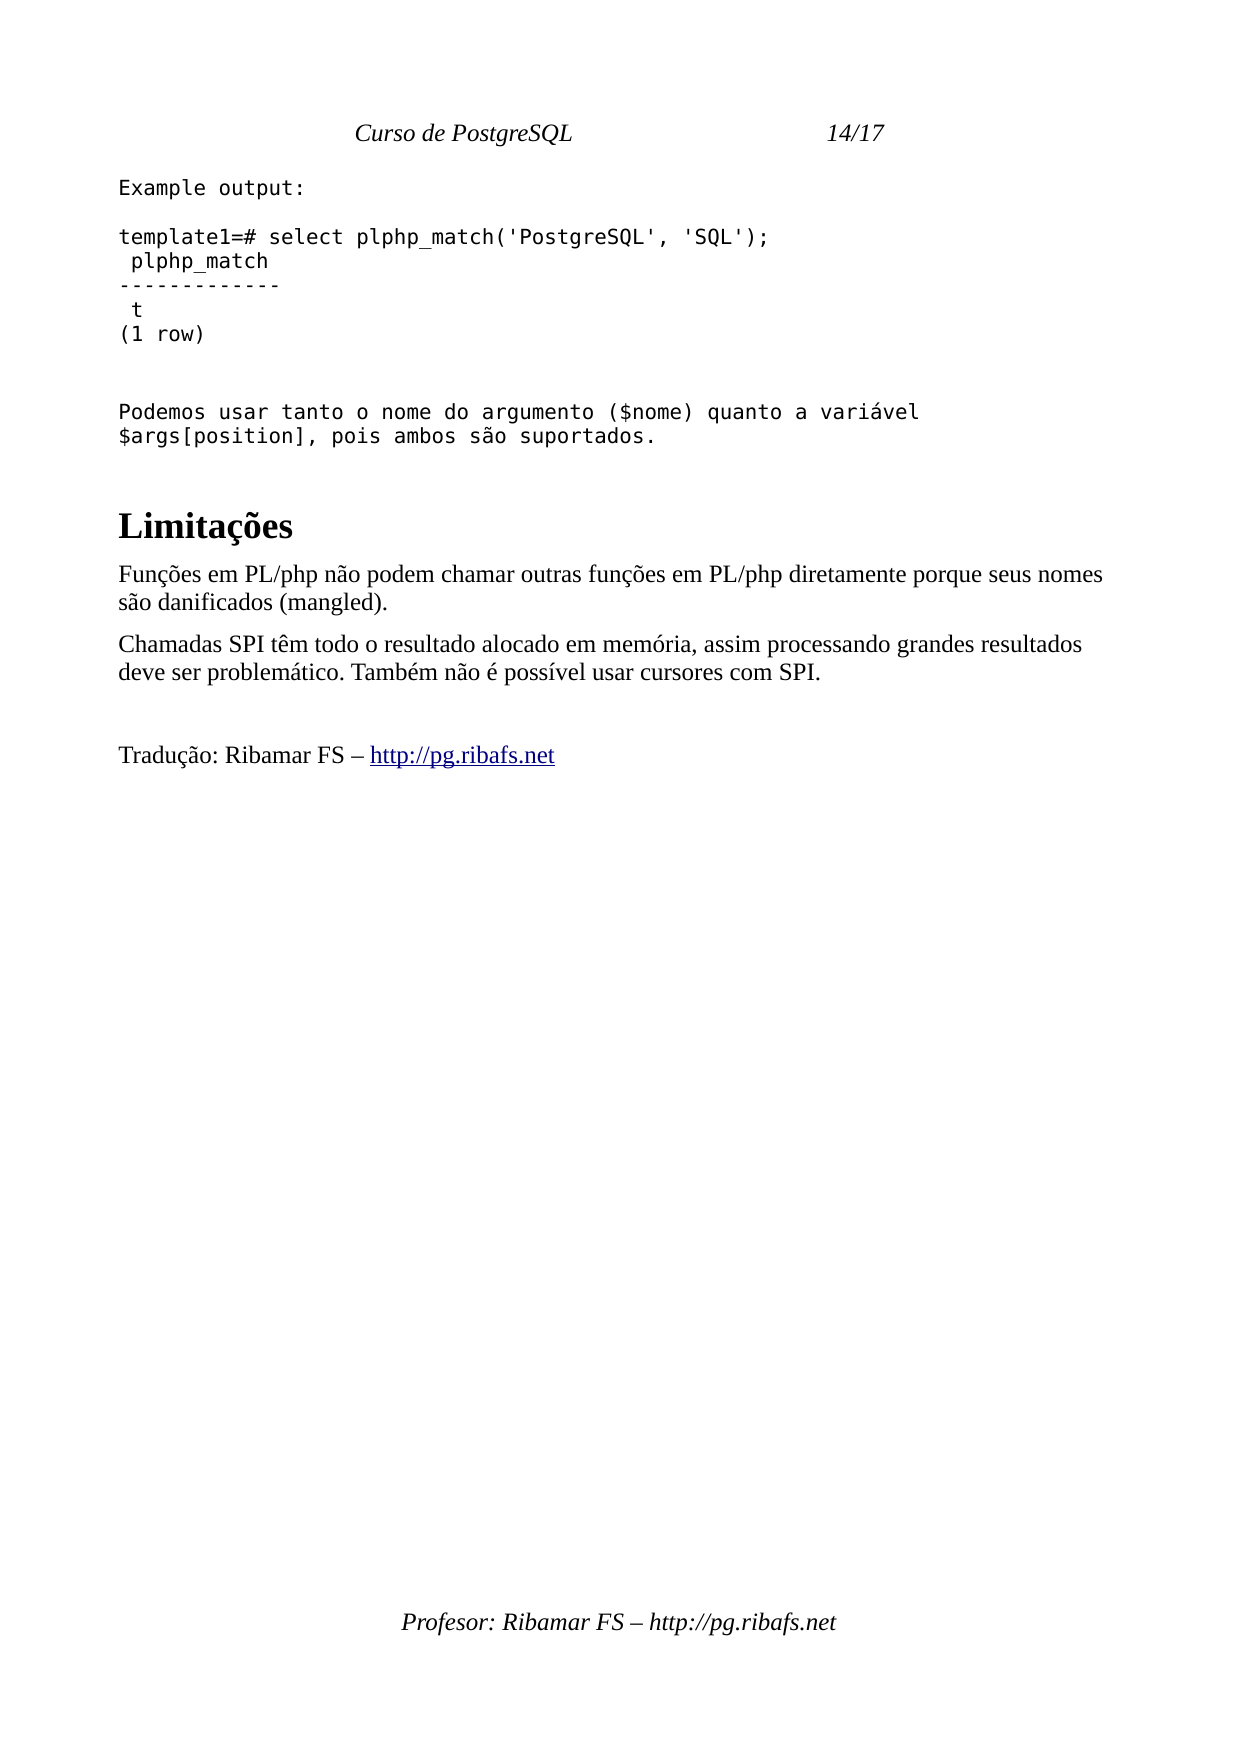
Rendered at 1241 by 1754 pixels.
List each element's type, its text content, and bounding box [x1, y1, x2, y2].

text t [118, 298, 1122, 322]
text ------------- [118, 273, 1122, 298]
text Example output: [118, 176, 1122, 201]
text plphp_match [118, 249, 1122, 273]
text template1=# select plphp_match('PostgreSQL', 'SQL'); [118, 225, 1122, 249]
text (1 row) [118, 322, 1122, 346]
text Tradução: Ribamar FS – http://pg.ribafs.net [118, 740, 1122, 769]
text Chamadas SPI têm todo o resultado alocado em memória, assim processando grandes resultados deve ser problemático. Também não é possível usar cursores com SPI. [118, 629, 1122, 686]
text Podemos usar tanto o nome do argumento ($nome) quanto a variável $args[position], pois ambos são suportados. [118, 400, 1122, 448]
text Funções em PL/php não podem chamar outras funções em PL/php diretamente porque seus nomes são danificados (mangled). [118, 559, 1122, 616]
subtitle Limitações [118, 503, 1122, 546]
